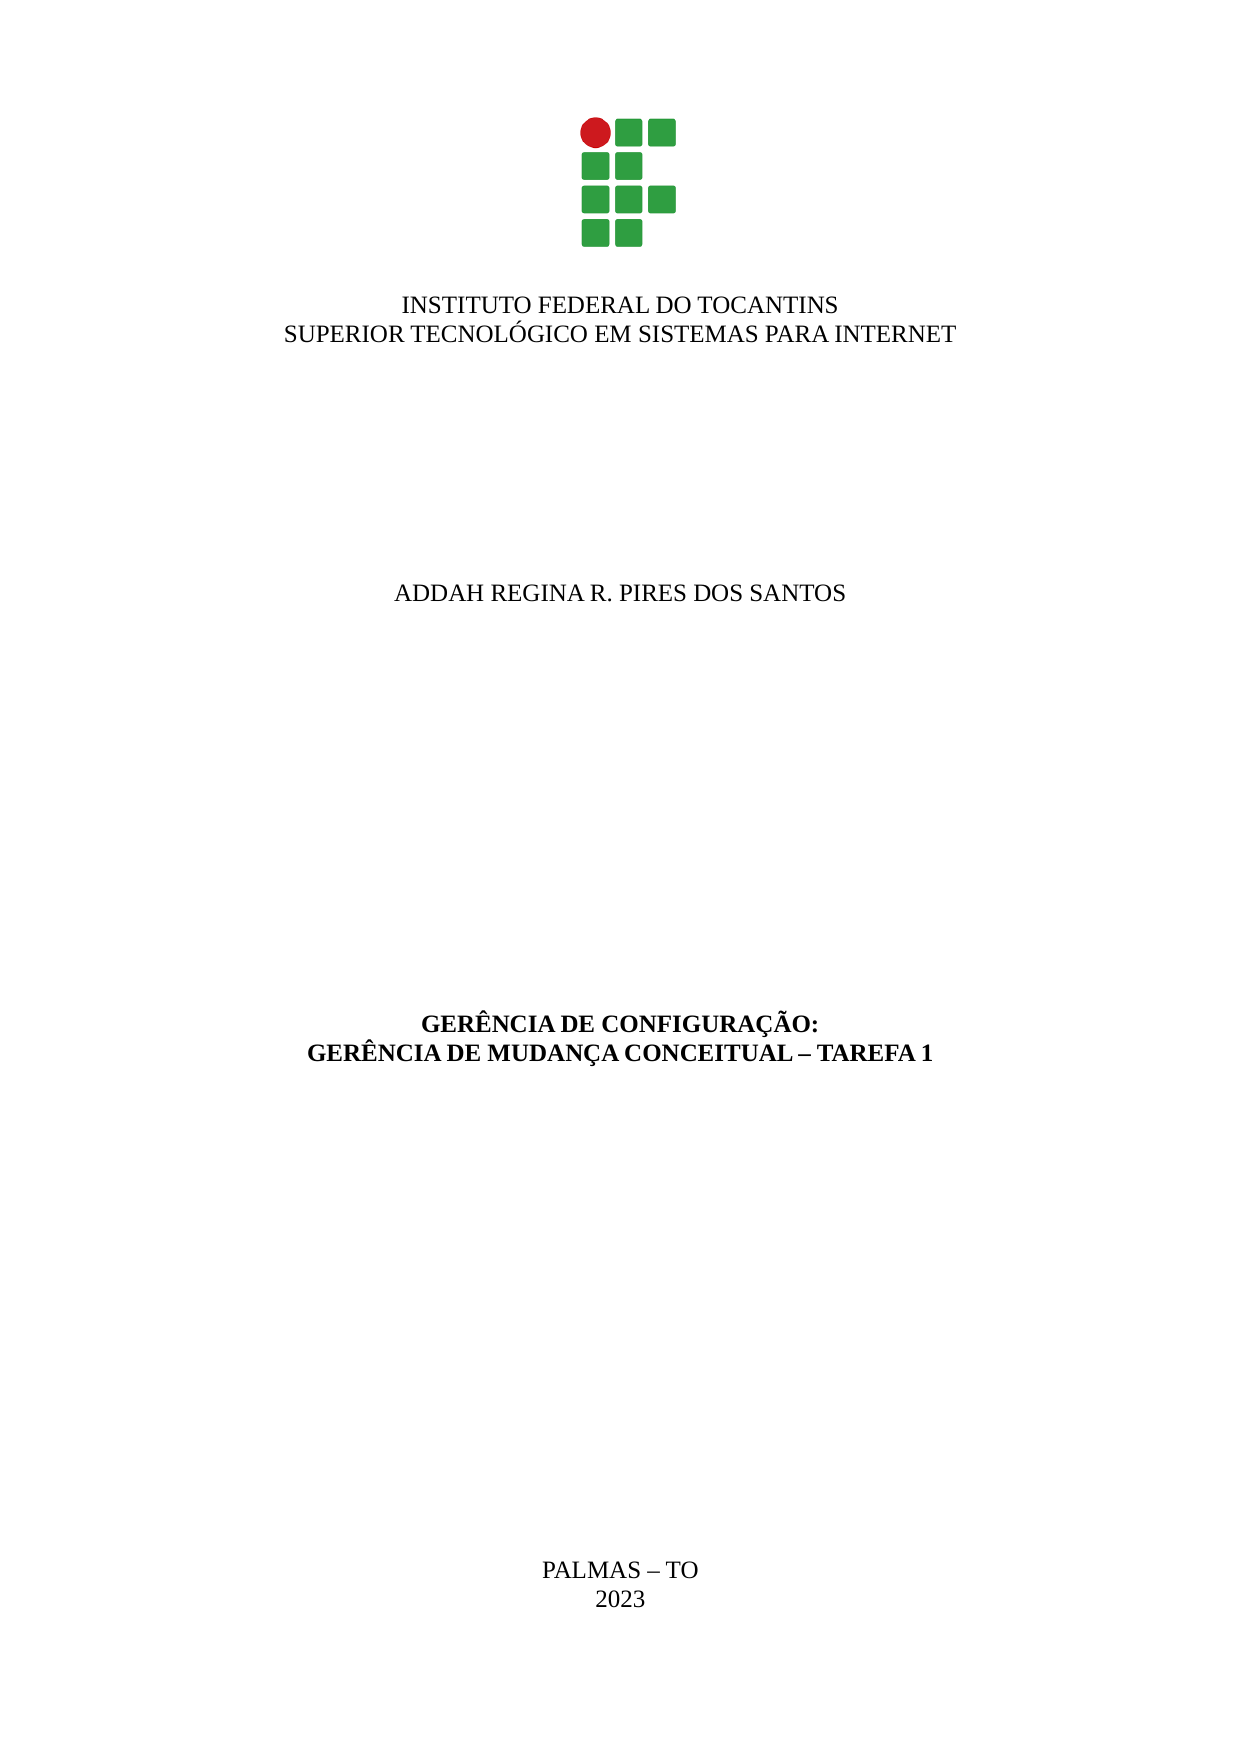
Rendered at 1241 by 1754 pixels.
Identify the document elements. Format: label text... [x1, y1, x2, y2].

text INSTITUTO FEDERAL DO TOCANTINS [118, 291, 1122, 319]
picture [576, 114, 681, 252]
text 2023 [118, 1584, 1122, 1613]
text GERÊNCIA DE MUDANÇA CONCEITUAL – TAREFA 1 [118, 1038, 1122, 1067]
text GERÊNCIA DE CONFIGURAÇÃO: [118, 1009, 1122, 1038]
text PALMAS – TO [118, 1556, 1122, 1584]
text SUPERIOR TECNOLÓGICO EM SISTEMAS PARA INTERNET [118, 319, 1122, 348]
text ADDAH REGINA R. PIRES DOS SANTOS [118, 578, 1122, 607]
